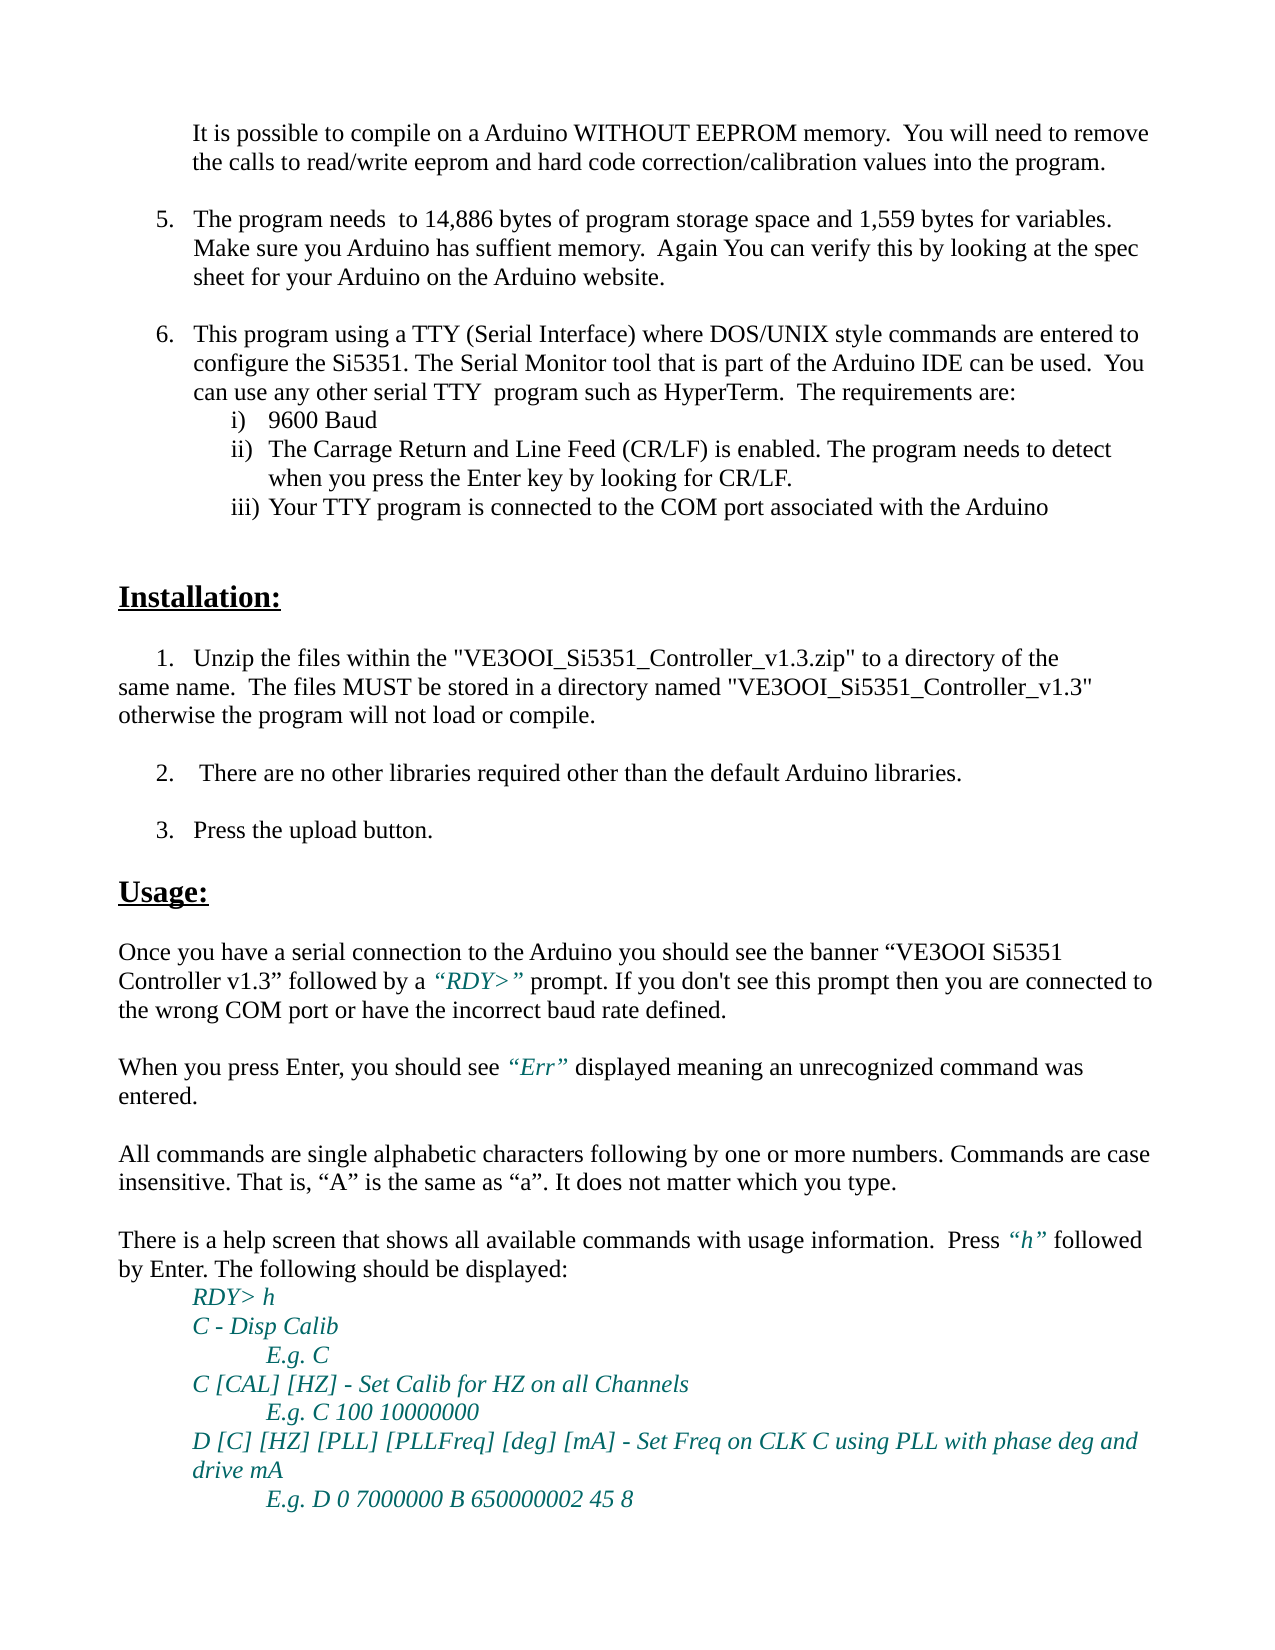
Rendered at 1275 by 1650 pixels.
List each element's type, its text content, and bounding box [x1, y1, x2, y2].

text Installation: [118, 578, 1157, 614]
text D [C] [HZ] [PLL] [PLLFreq] [deg] [mA] - Set Freq on CLK C using PLL with phase deg and drive mA [192, 1426, 1157, 1484]
text same name. The files MUST be stored in a directory named "VE3OOI_Si5351_Controller_v1.3" otherwise the program will not load or compile. [118, 672, 1157, 729]
list Unzip the files within the "VE3OOI_Si5351_Controller_v1.3.zip" to a directory of the [156, 643, 1157, 672]
text RDY> h [192, 1282, 1157, 1311]
text C - Disp Calib [192, 1311, 1157, 1340]
text Usage: [118, 873, 1157, 909]
text All commands are single alphabetic characters following by one or more numbers. Commands are case insensitive. That is, “A” is the same as “a”. It does not matter which you type. [118, 1139, 1157, 1196]
text There is a help screen that shows all available commands with usage information. Press “h” followed by Enter. The following should be displayed: [118, 1225, 1157, 1282]
text When you press Enter, you should see “Err” displayed meaning an unrecognized command was entered. [118, 1052, 1157, 1110]
list The Carrage Return and Line Feed (CR/LF) is enabled. The program needs to detect when you press the Enter key by looking for CR/LF. [231, 434, 1157, 492]
list The program needs to 14,886 bytes of program storage space and 1,559 bytes for variables. Make sure you Arduino has suffient memory. Again You can verify this by looking at the spec sheet for your Arduino on the Arduino website. [156, 204, 1157, 291]
text It is possible to compile on a Arduino WITHOUT EEPROM memory. You will need to remove the calls to read/write eeprom and hard code correction/calibration values into the program. [192, 118, 1157, 176]
list Press the upload button. [156, 815, 1157, 844]
text C [CAL] [HZ] - Set Calib for HZ on all Channels [192, 1369, 1157, 1397]
list Your TTY program is connected to the COM port associated with the Arduino [231, 492, 1157, 521]
list This program using a TTY (Serial Interface) where DOS/UNIX style commands are entered to configure the Si5351. The Serial Monitor tool that is part of the Arduino IDE can be used. You can use any other serial TTY program such as HyperTerm. The requirements are: [156, 319, 1157, 406]
text E.g. C [192, 1340, 1157, 1369]
list There are no other libraries required other than the default Arduino libraries. [156, 758, 1157, 787]
list 9600 Baud [231, 406, 1157, 434]
text E.g. C 100 10000000 [192, 1397, 1157, 1426]
text Once you have a serial connection to the Arduino you should see the banner “VE3OOI Si5351 Controller v1.3” followed by a “RDY>” prompt. If you don't see this prompt then you are connected to the wrong COM port or have the incorrect baud rate defined. [118, 937, 1157, 1024]
text E.g. D 0 7000000 B 650000002 45 8 [192, 1484, 1157, 1512]
